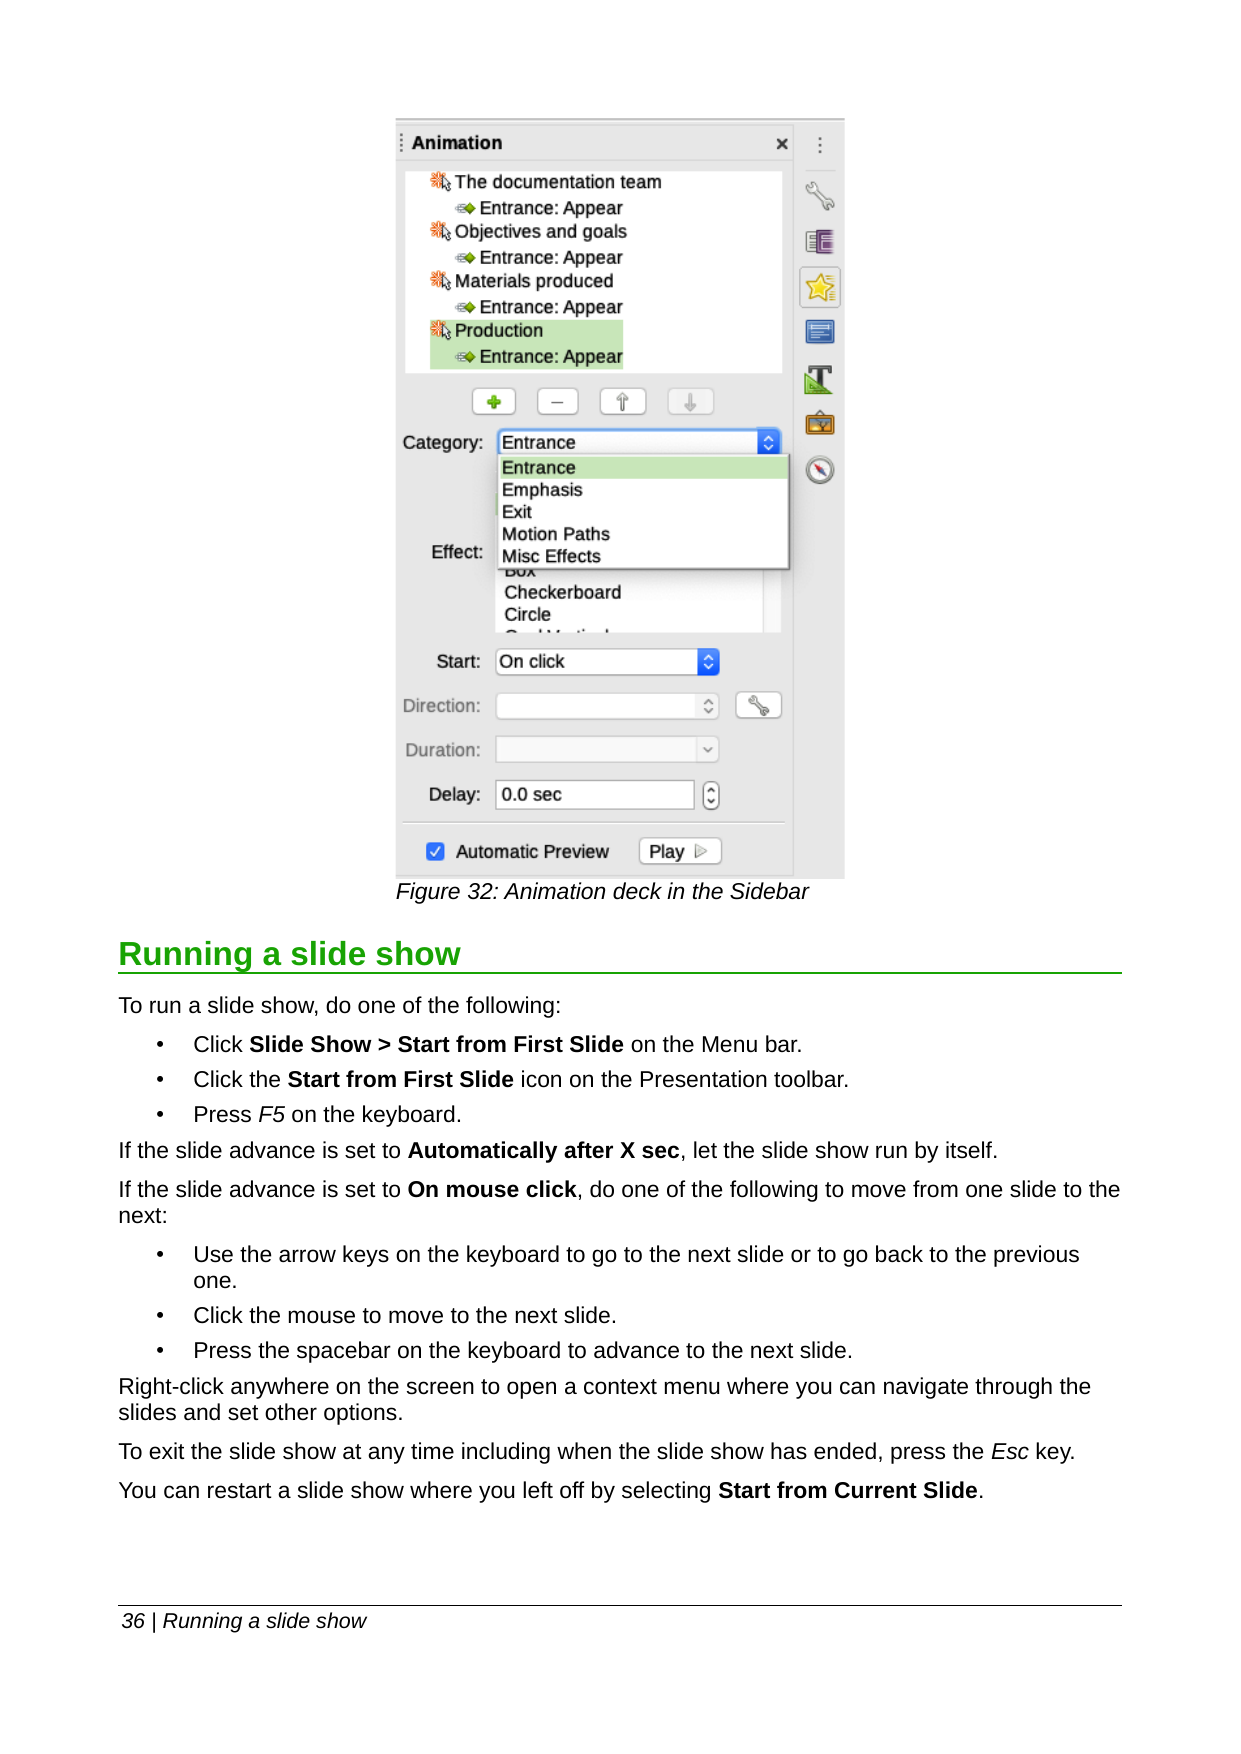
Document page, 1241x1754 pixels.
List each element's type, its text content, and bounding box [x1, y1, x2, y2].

list Click Slide Show > Start from First Slide on the Menu bar. [156, 1031, 1122, 1057]
picture [395, 118, 845, 879]
text Right-click anywhere on the screen to open a context menu where you can navigate through the slides and set other options. [118, 1373, 1122, 1425]
list Press the spacebar on the keyboard to advance to the next slide. [156, 1337, 1122, 1364]
text If the slide advance is set to Automatically after X sec, let the slide show run by itself. [118, 1137, 1122, 1163]
text To exit the slide show at any time including when the slide show has ended, press the Esc key. [118, 1438, 1122, 1464]
list Press F5 on the keyboard. [156, 1101, 1122, 1128]
list To run a slide show, do one of the following: [118, 992, 1122, 1018]
subtitle Running a slide show [118, 934, 1122, 972]
text You can restart a slide show where you left off by selecting Start from Current Slide. [118, 1477, 1122, 1503]
list If the slide advance is set to On mouse click, do one of the following to move from one slide to the next: [118, 1176, 1122, 1228]
list Click the mouse to move to the next slide. [156, 1302, 1122, 1329]
list Use the arrow keys on the keyboard to go to the next slide or to go back to the previous one. [156, 1241, 1122, 1293]
text Figure 32: Animation deck in the Sidebar [396, 879, 845, 904]
list Click the Start from First Slide icon on the Presentation toolbar. [156, 1066, 1122, 1093]
